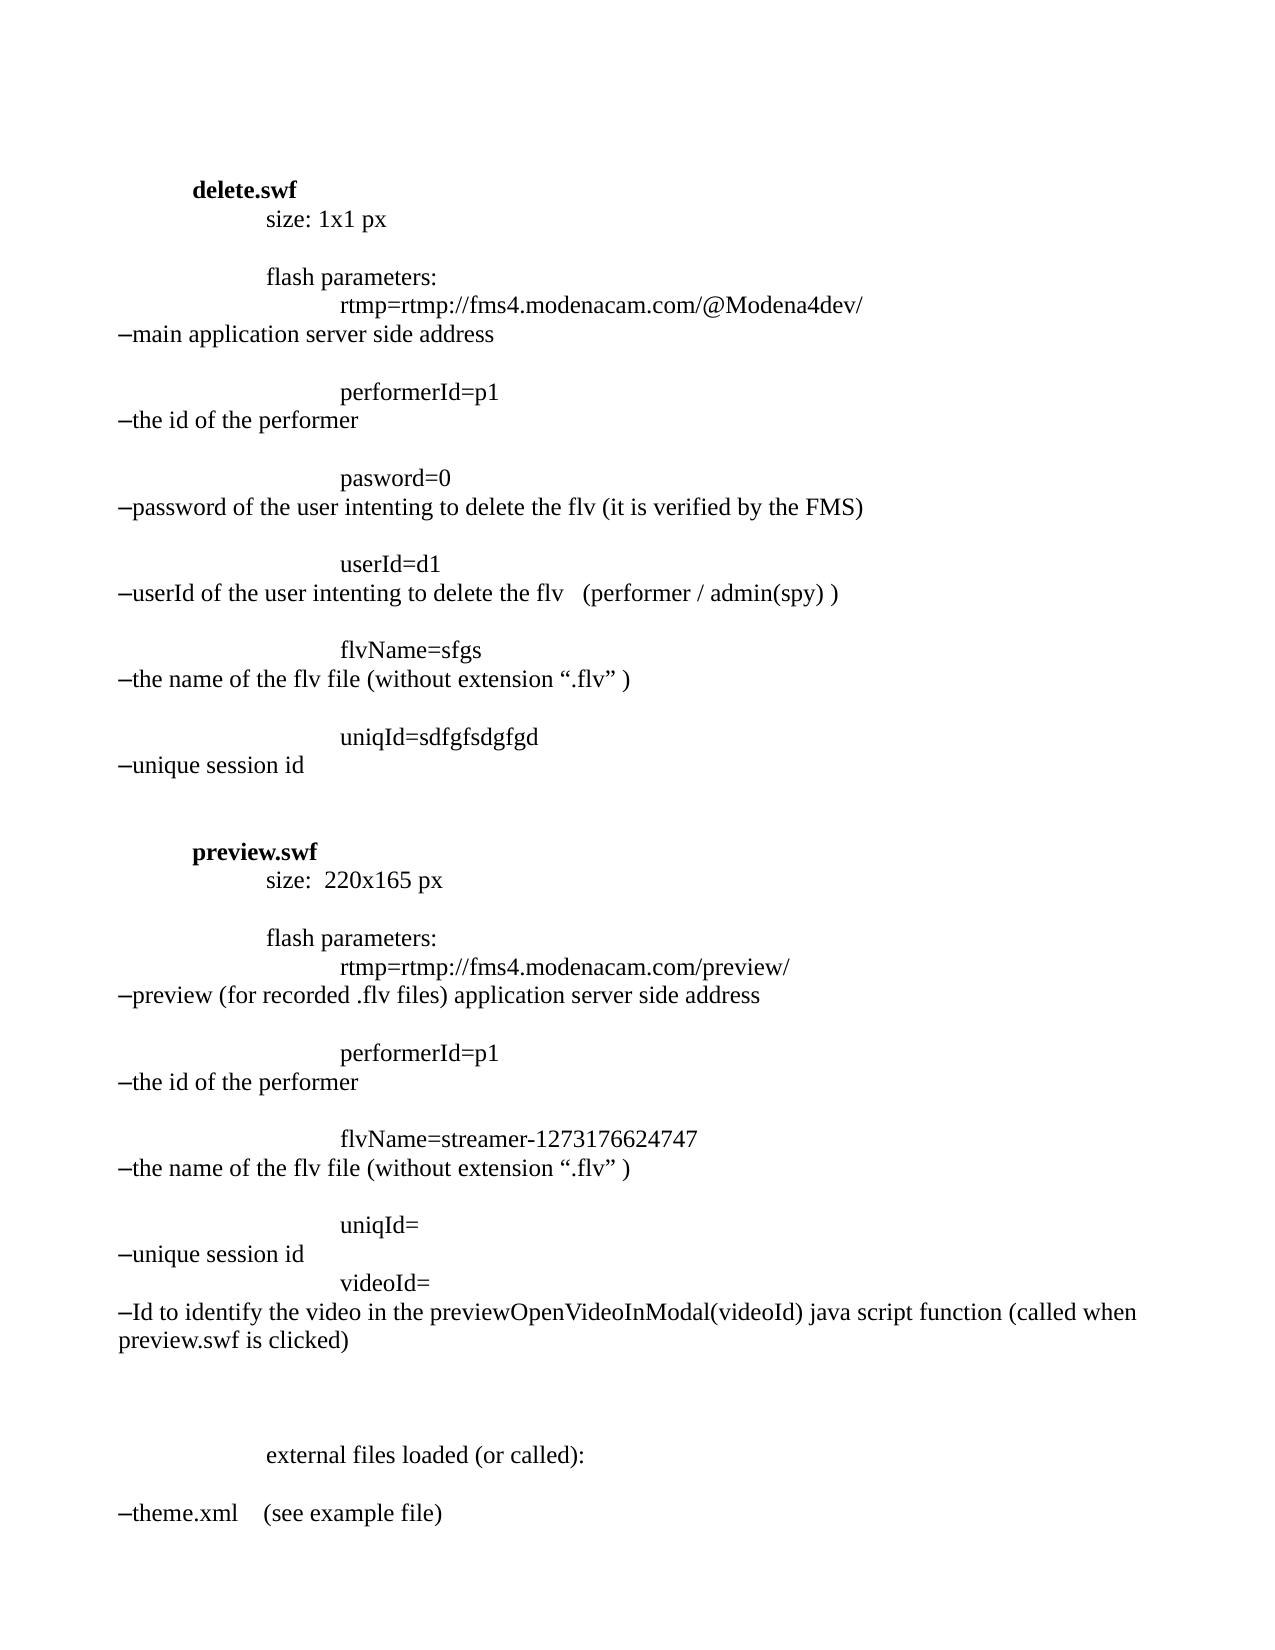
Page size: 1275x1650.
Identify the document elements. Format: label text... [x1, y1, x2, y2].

list main application server side address [118, 319, 1157, 348]
list unique session id [118, 751, 1157, 779]
text videoId= [118, 1268, 1157, 1297]
text pasword=0 [118, 463, 1157, 492]
text size: 1x1 px [118, 204, 1157, 233]
list the id of the performer [118, 1067, 1157, 1096]
text rtmp=rtmp://fms4.modenacam.com/preview/ [118, 952, 1157, 981]
list userId of the user intenting to delete the flv (performer / admin(spy) ) [118, 578, 1157, 607]
text userId=d1 [118, 549, 1157, 578]
text uniqId= [118, 1211, 1157, 1239]
list the id of the performer [118, 406, 1157, 434]
text flash parameters: [118, 923, 1157, 952]
text delete.swf [118, 176, 1157, 204]
list the name of the flv file (without extension “.flv” ) [118, 664, 1157, 693]
list Id to identify the video in the previewOpenVideoInModal(videoId) java script function (called when preview.swf is clicked) [118, 1297, 1157, 1354]
text performerId=p1 [118, 377, 1157, 406]
text size: 220x165 px [118, 866, 1157, 894]
text preview.swf [118, 837, 1157, 866]
list preview (for recorded .flv files) application server side address [118, 981, 1157, 1009]
text rtmp=rtmp://fms4.modenacam.com/@Modena4dev/ [118, 291, 1157, 319]
list the name of the flv file (without extension “.flv” ) [118, 1153, 1157, 1182]
list unique session id [118, 1239, 1157, 1268]
text uniqId=sdfgfsdgfgd [118, 722, 1157, 751]
list password of the user intenting to delete the flv (it is verified by the FMS) [118, 492, 1157, 521]
list theme.xml (see example file) [118, 1498, 1157, 1527]
text flash parameters: [118, 262, 1157, 291]
text flvName=sfgs [118, 636, 1157, 664]
text flvName=streamer-1273176624747 [118, 1124, 1157, 1153]
text external files loaded (or called): [118, 1441, 1157, 1469]
text performerId=p1 [118, 1038, 1157, 1067]
